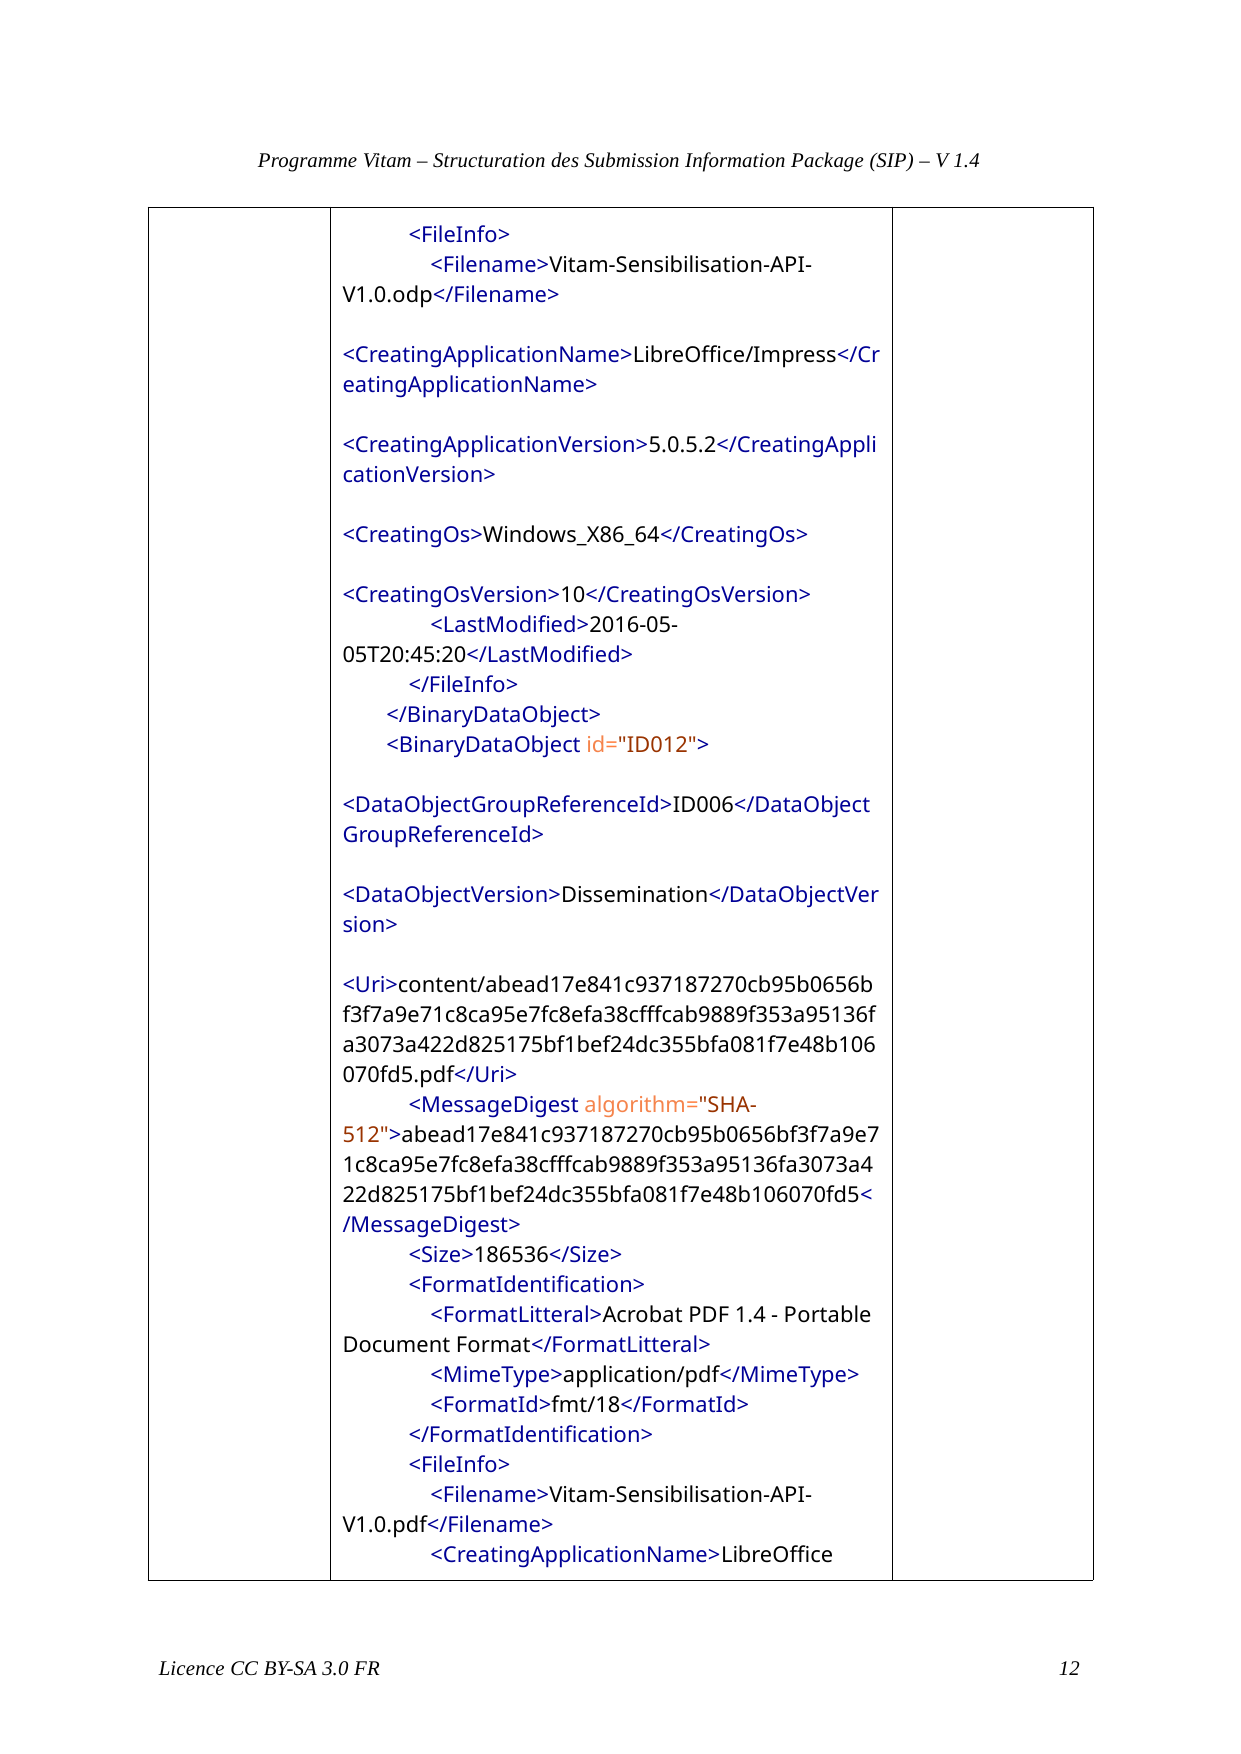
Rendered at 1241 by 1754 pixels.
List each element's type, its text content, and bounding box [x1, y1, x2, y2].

table_cell [149, 208, 330, 1580]
table_cell [893, 208, 1093, 1580]
table_cell <FileInfo> <Filename>Vitam-Sensibilisation-API-V1.0.odp</Filename> <CreatingApplicationName>LibreOffice/Impress</CreatingApplicationName> <CreatingApplicationVersion>5.0.5.2</CreatingApplicationVersion> <CreatingOs>Windows_X86_64</CreatingOs> <CreatingOsVersion>10</CreatingOsVersion> <LastModified>2016-05-05T20:45:20</LastModified> </FileInfo> </BinaryDataObject> <BinaryDataObject id="ID012"> <DataObjectGroupReferenceId>ID006</DataObjectGroupReferenceId> <DataObjectVersion>Dissemination</DataObjectVersion> <Uri>content/abead17e841c937187270cb95b0656bf3f7a9e71c8ca95e7fc8efa38cfffcab9889f353a95136fa3073a422d825175bf1bef24dc355bfa081f7e48b106070fd5.pdf</Uri> <MessageDigest algorithm="SHA-512">abead17e841c937187270cb95b0656bf3f7a9e71c8ca95e7fc8efa38cfffcab9889f353a95136fa3073a422d825175bf1bef24dc355bfa081f7e48b106070fd5</MessageDigest> <Size>186536</Size> <FormatIdentification> <FormatLitteral>Acrobat PDF 1.4 - Portable Document Format</FormatLitteral> <MimeType>application/pdf</MimeType> <FormatId>fmt/18</FormatId> </FormatIdentification> <FileInfo> <Filename>Vitam-Sensibilisation-API-V1.0.pdf</Filename> <CreatingApplicationName>LibreOffice [331, 208, 892, 1580]
